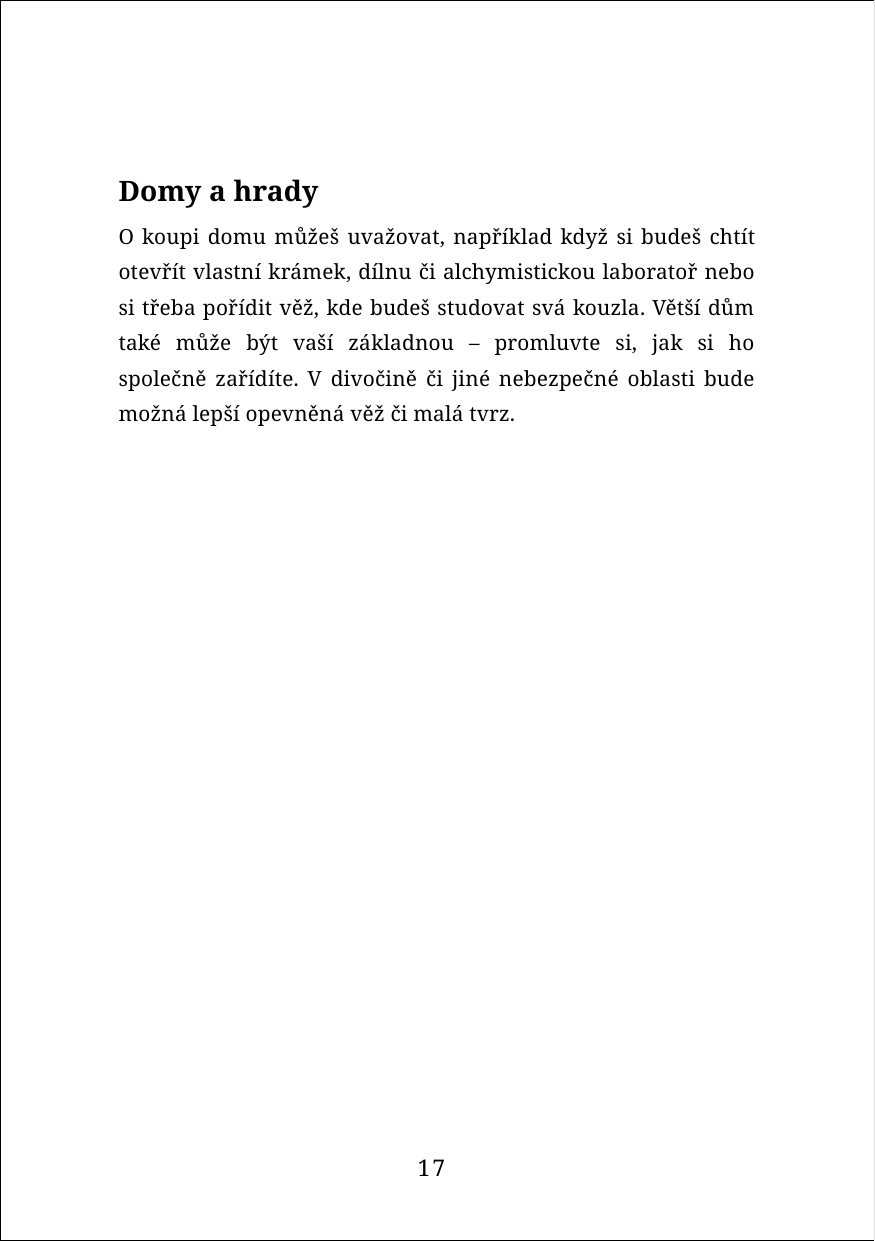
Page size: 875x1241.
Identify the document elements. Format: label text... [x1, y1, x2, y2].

text O koupi domu můžeš uvažovat, například když si budeš chtít otevřít vlastní krámek, dílnu či alchymistickou laboratoř nebo si třeba pořídit věž, kde budeš studovat svá kouzla. Větší dům také může být vaší základnou – promluvte si, jak si ho společně zařídíte. V divočině či jiné nebezpečné oblasti bude možná lepší opevněná věž či malá tvrz. [118, 222, 756, 428]
subtitle Domy a hrady [118, 172, 756, 210]
